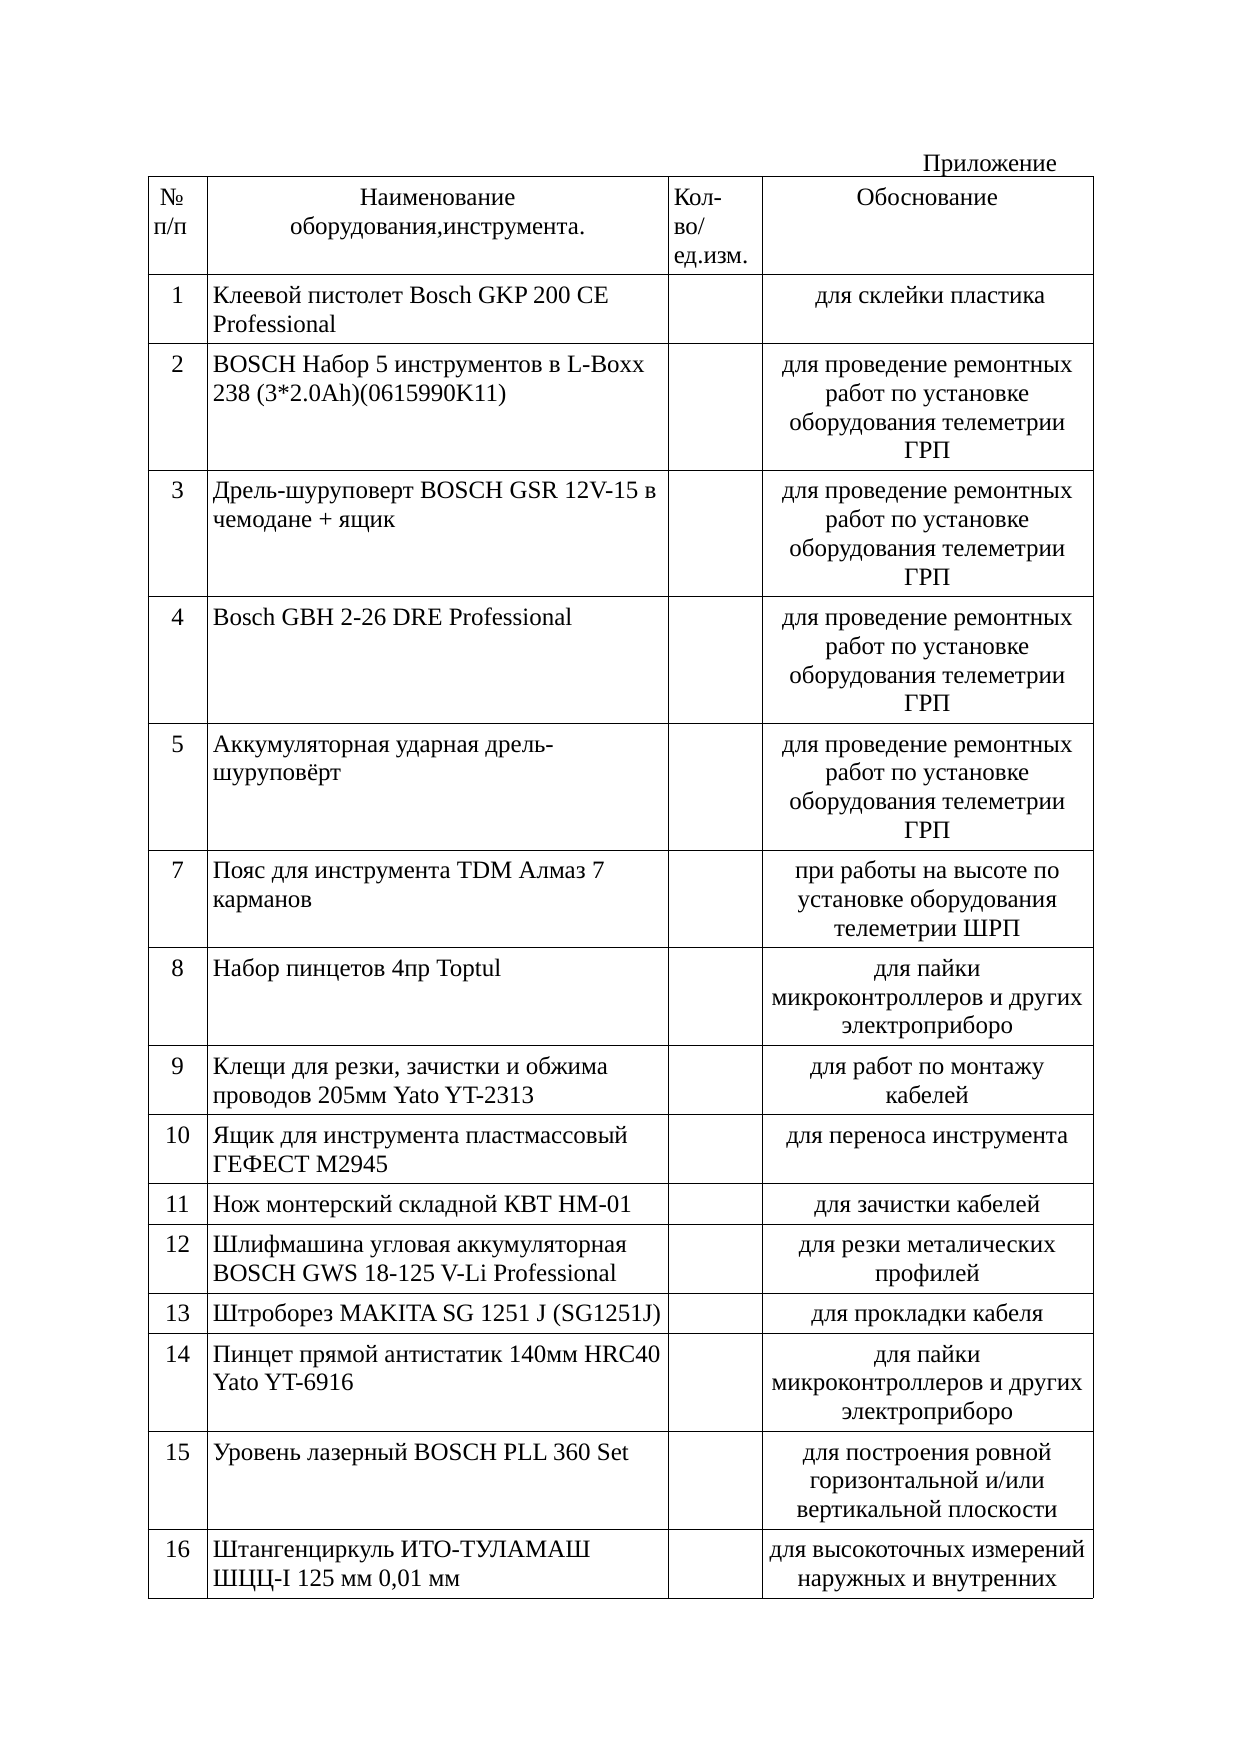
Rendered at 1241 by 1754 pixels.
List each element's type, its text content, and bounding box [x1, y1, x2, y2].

table_cell Клеевой пистолет Bosch GKP 200 CE Professional [208, 275, 668, 343]
table_cell [669, 948, 762, 1045]
table_header Обоснование [763, 177, 1093, 274]
table_cell Пинцет прямой антистатик 140мм HRC40 Yato YT-6916 [208, 1334, 668, 1431]
table_cell Дрель-шуруповерт BOSCH GSR 12V-15 в чемодане + ящик [208, 471, 668, 596]
table_cell 5 [149, 724, 207, 849]
table_cell 7 [149, 851, 207, 947]
table_cell для пайки микроконтроллеров и других электроприборо [763, 1334, 1093, 1431]
table_cell для резки металических профилей [763, 1225, 1093, 1293]
table_cell Аккумуляторная ударная дрель-шуруповёрт [208, 724, 668, 849]
table_header № п/п [149, 177, 207, 274]
table_cell 2 [149, 344, 207, 470]
table_cell 13 [149, 1294, 207, 1333]
text Приложение [148, 148, 1093, 176]
table_cell [669, 1432, 762, 1528]
table_cell Штангенциркуль ИТО-ТУЛАМАШ ШЦЦ-I 125 мм 0,01 мм [208, 1530, 668, 1598]
table_cell для построения ровной горизонтальной и/или вертикальной плоскости [763, 1432, 1093, 1528]
table_cell [669, 1046, 762, 1114]
table_cell [669, 1115, 762, 1183]
table_cell для проведение ремонтных работ по установке оборудования телеметрии ГРП [763, 597, 1093, 723]
table_cell BOSCH Набор 5 инструментов в L-Boxx 238 (3*2.0Ah)(0615990K11) [208, 344, 668, 470]
table_cell для высокоточных измерений наружных и внутренних [763, 1530, 1093, 1598]
table_cell 9 [149, 1046, 207, 1114]
table_cell [669, 275, 762, 343]
table_cell [669, 1334, 762, 1431]
table_cell 3 [149, 471, 207, 596]
table_cell [669, 1225, 762, 1293]
table_cell при работы на высоте по установке оборудования телеметрии ШРП [763, 851, 1093, 947]
table_cell [669, 471, 762, 596]
table_cell для проведение ремонтных работ по установке оборудования телеметрии ГРП [763, 471, 1093, 596]
table_cell Пояс для инструмента TDM Алмаз 7 карманов [208, 851, 668, 947]
table_header Наименование оборудования,инструмента. [208, 177, 668, 274]
table_cell Уровень лазерный BOSCH PLL 360 Set [208, 1432, 668, 1528]
table_cell для склейки пластика [763, 275, 1093, 343]
table_cell [669, 851, 762, 947]
table_cell 4 [149, 597, 207, 723]
table_cell [669, 1530, 762, 1598]
table_cell 11 [149, 1184, 207, 1223]
table_cell для переноса инструмента [763, 1115, 1093, 1183]
table_cell Нож монтерский складной КВТ НМ-01 [208, 1184, 668, 1223]
table_cell [669, 344, 762, 470]
table_cell Bosch GBH 2-26 DRE Professional [208, 597, 668, 723]
table_cell для работ по монтажу кабелей [763, 1046, 1093, 1114]
table_cell для проведение ремонтных работ по установке оборудования телеметрии ГРП [763, 344, 1093, 470]
table_cell для пайки микроконтроллеров и других электроприборо [763, 948, 1093, 1045]
table_cell 8 [149, 948, 207, 1045]
table_cell Ящик для инструмента пластмассовый ГЕФЕСТ М2945 [208, 1115, 668, 1183]
table_cell Шлифмашина угловая аккумуляторная BOSCH GWS 18-125 V-Li Professional [208, 1225, 668, 1293]
table_cell Набор пинцетов 4пр Toptul [208, 948, 668, 1045]
table_cell 10 [149, 1115, 207, 1183]
table_cell 1 [149, 275, 207, 343]
table_header Кол-во/ед.изм. [669, 177, 762, 274]
table_cell 14 [149, 1334, 207, 1431]
table_cell для зачистки кабелей [763, 1184, 1093, 1223]
table_cell Клещи для резки, зачистки и обжима проводов 205мм Yato YT-2313 [208, 1046, 668, 1114]
table_cell [669, 724, 762, 849]
table_cell [669, 1294, 762, 1333]
table_cell Штроборез MAKITA SG 1251 J (SG1251J) [208, 1294, 668, 1333]
table_cell для прокладки кабеля [763, 1294, 1093, 1333]
table_cell 12 [149, 1225, 207, 1293]
table_cell для проведение ремонтных работ по установке оборудования телеметрии ГРП [763, 724, 1093, 849]
table_cell 15 [149, 1432, 207, 1528]
table_cell [669, 1184, 762, 1223]
table_cell 16 [149, 1530, 207, 1598]
table_cell [669, 597, 762, 723]
